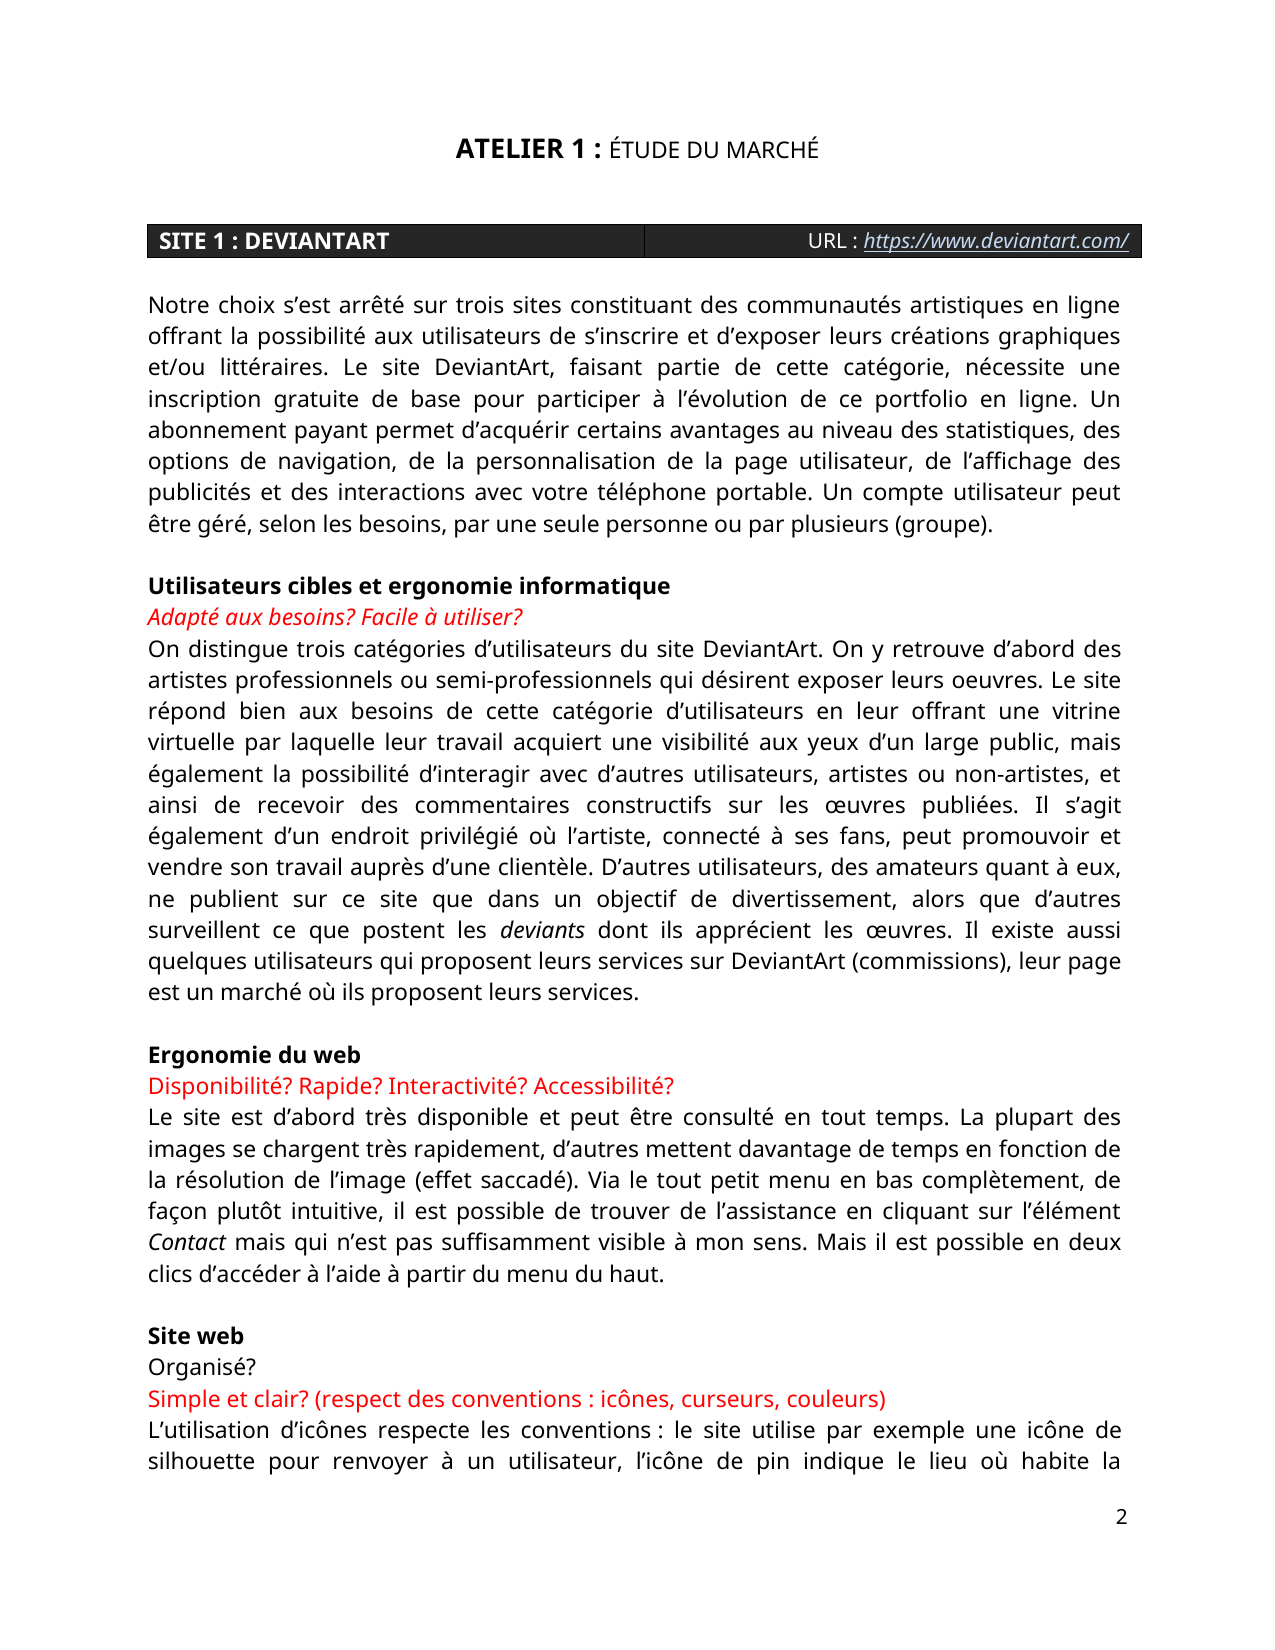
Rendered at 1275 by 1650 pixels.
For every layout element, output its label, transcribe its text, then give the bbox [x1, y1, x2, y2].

text Site web [148, 1320, 1122, 1351]
text L’utilisation d’icônes respecte les conventions : le site utilise par exemple une icône de silhouette pour renvoyer à un utilisateur, l’icône de pin indique le lieu où habite la [148, 1414, 1122, 1476]
text Disponibilité? Rapide? Interactivité? Accessibilité? [148, 1070, 1122, 1101]
text Le site est d’abord très disponible et peut être consulté en tout temps. La plupart des images se chargent très rapidement, d’autres mettent davantage de temps en fonction de la résolution de l’image (effet saccadé). Via le tout petit menu en bas complètement, de façon plutôt intuitive, il est possible de trouver de l’assistance en cliquant sur l’élément Contact mais qui n’est pas suffisamment visible à mon sens. Mais il est possible en deux clics d’accéder à l’aide à partir du menu du haut. [148, 1101, 1122, 1289]
text Organisé? [148, 1351, 1122, 1383]
text Adapté aux besoins? Facile à utiliser? [148, 601, 1122, 633]
text Simple et clair? (respect des conventions : icônes, curseurs, couleurs) [148, 1383, 1122, 1414]
text Notre choix s’est arrêté sur trois sites constituant des communautés artistiques en ligne offrant la possibilité aux utilisateurs de s’inscrire et d’exposer leurs créations graphiques et/ou littéraires. Le site DeviantArt, faisant partie de cette catégorie, nécessite une inscription gratuite de base pour participer à l’évolution de ce portfolio en ligne. Un abonnement payant permet d’acquérir certains avantages au niveau des statistiques, des options de navigation, de la personnalisation de la page utilisateur, de l’affichage des publicités et des interactions avec votre téléphone portable. Un compte utilisateur peut être géré, selon les besoins, par une seule personne ou par plusieurs (groupe). [148, 289, 1122, 539]
text Ergonomie du web [148, 1039, 1122, 1070]
text Utilisateurs cibles et ergonomie informatique [148, 570, 1122, 601]
table_header URL : https://www.deviantart.com/ [645, 225, 1141, 257]
text ATELIER 1 : ÉTUDE DU MARCHÉ [148, 130, 1127, 210]
table_header SITE 1 : DEVIANTART [148, 225, 644, 257]
text On distingue trois catégories d’utilisateurs du site DeviantArt. On y retrouve d’abord des artistes professionnels ou semi-professionnels qui désirent exposer leurs oeuvres. Le site répond bien aux besoins de cette catégorie d’utilisateurs en leur offrant une vitrine virtuelle par laquelle leur travail acquiert une visibilité aux yeux d’un large public, mais également la possibilité d’interagir avec d’autres utilisateurs, artistes ou non-artistes, et ainsi de recevoir des commentaires constructifs sur les œuvres publiées. Il s’agit également d’un endroit privilégié où l’artiste, connecté à ses fans, peut promouvoir et vendre son travail auprès d’une clientèle. D’autres utilisateurs, des amateurs quant à eux, ne publient sur ce site que dans un objectif de divertissement, alors que d’autres surveillent ce que postent les deviants dont ils apprécient les œuvres. Il existe aussi quelques utilisateurs qui proposent leurs services sur DeviantArt (commissions), leur page est un marché où ils proposent leurs services. [148, 633, 1122, 1008]
